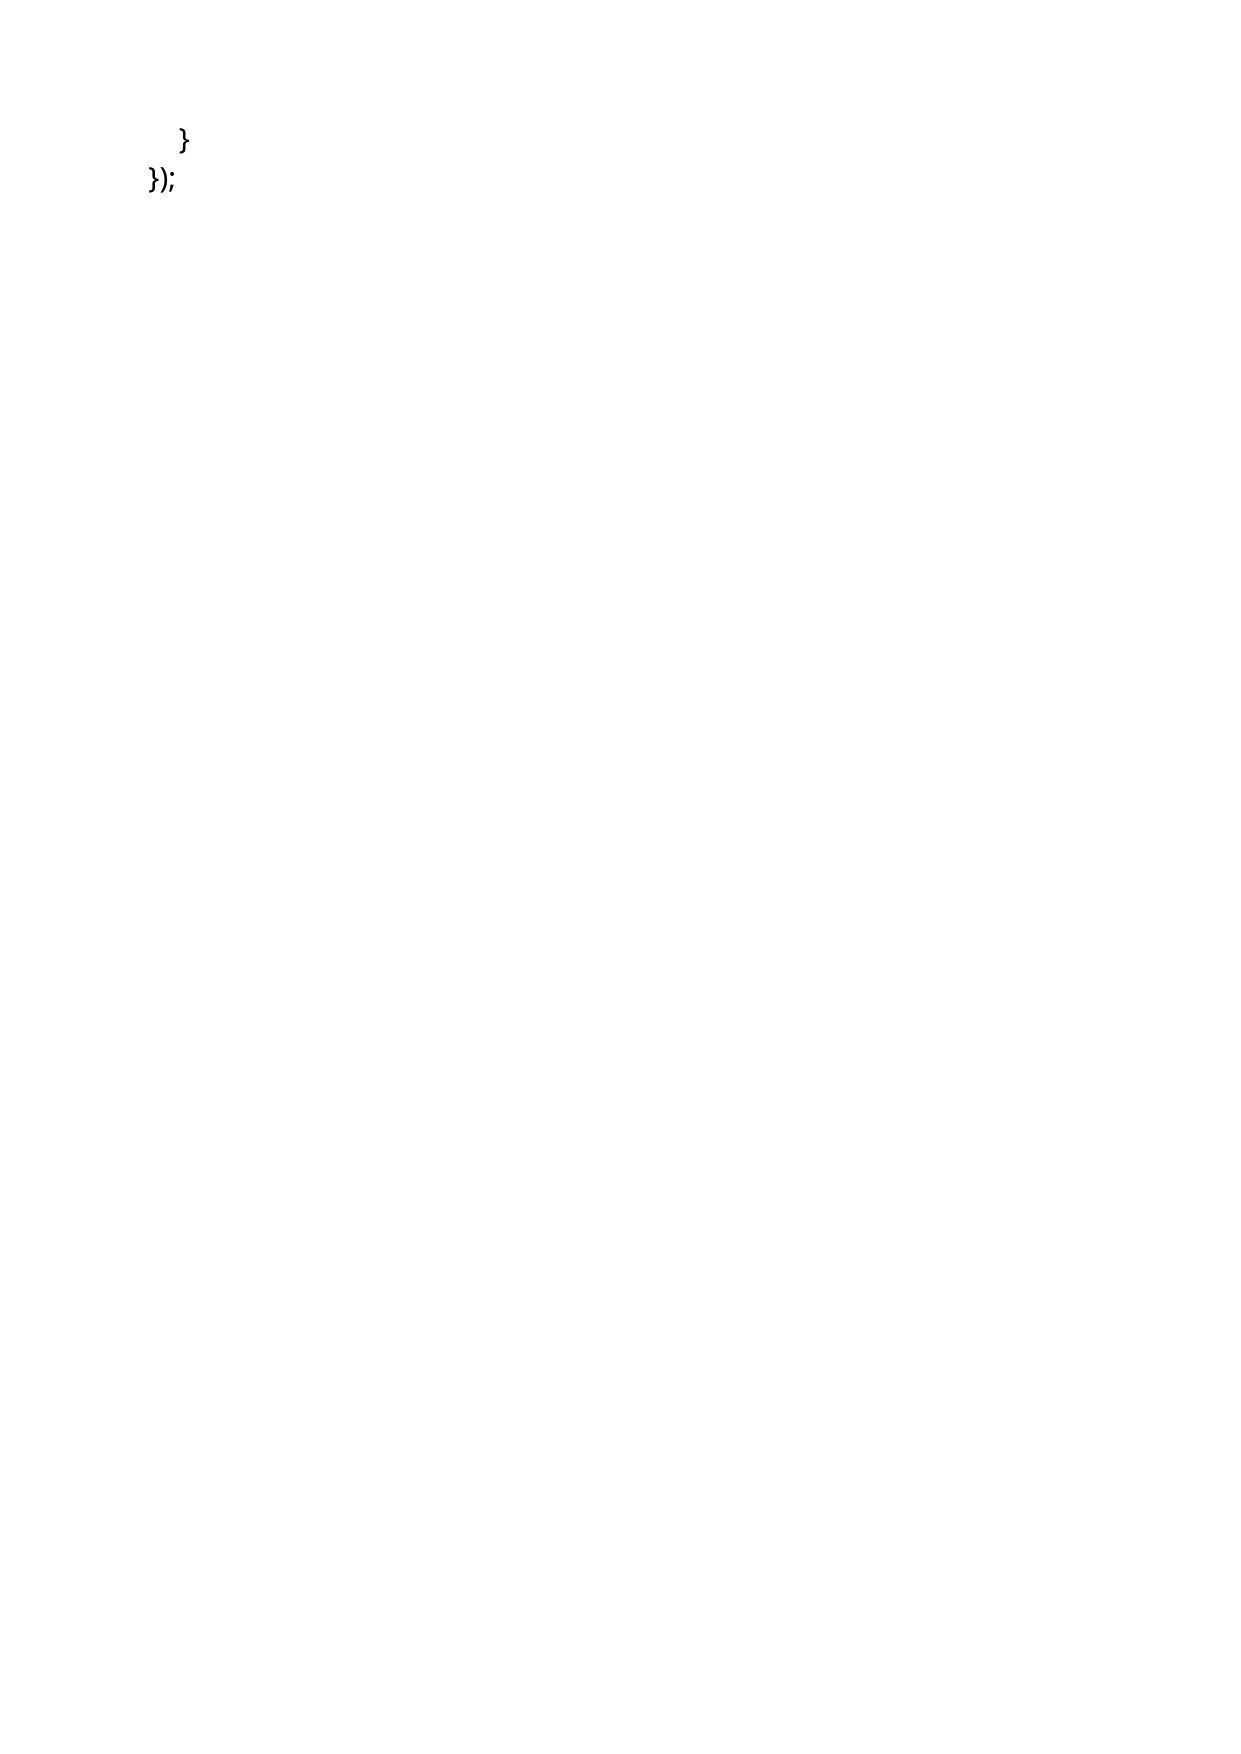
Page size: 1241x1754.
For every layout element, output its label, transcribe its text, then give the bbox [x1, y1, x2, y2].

text } }); [118, 118, 1181, 197]
